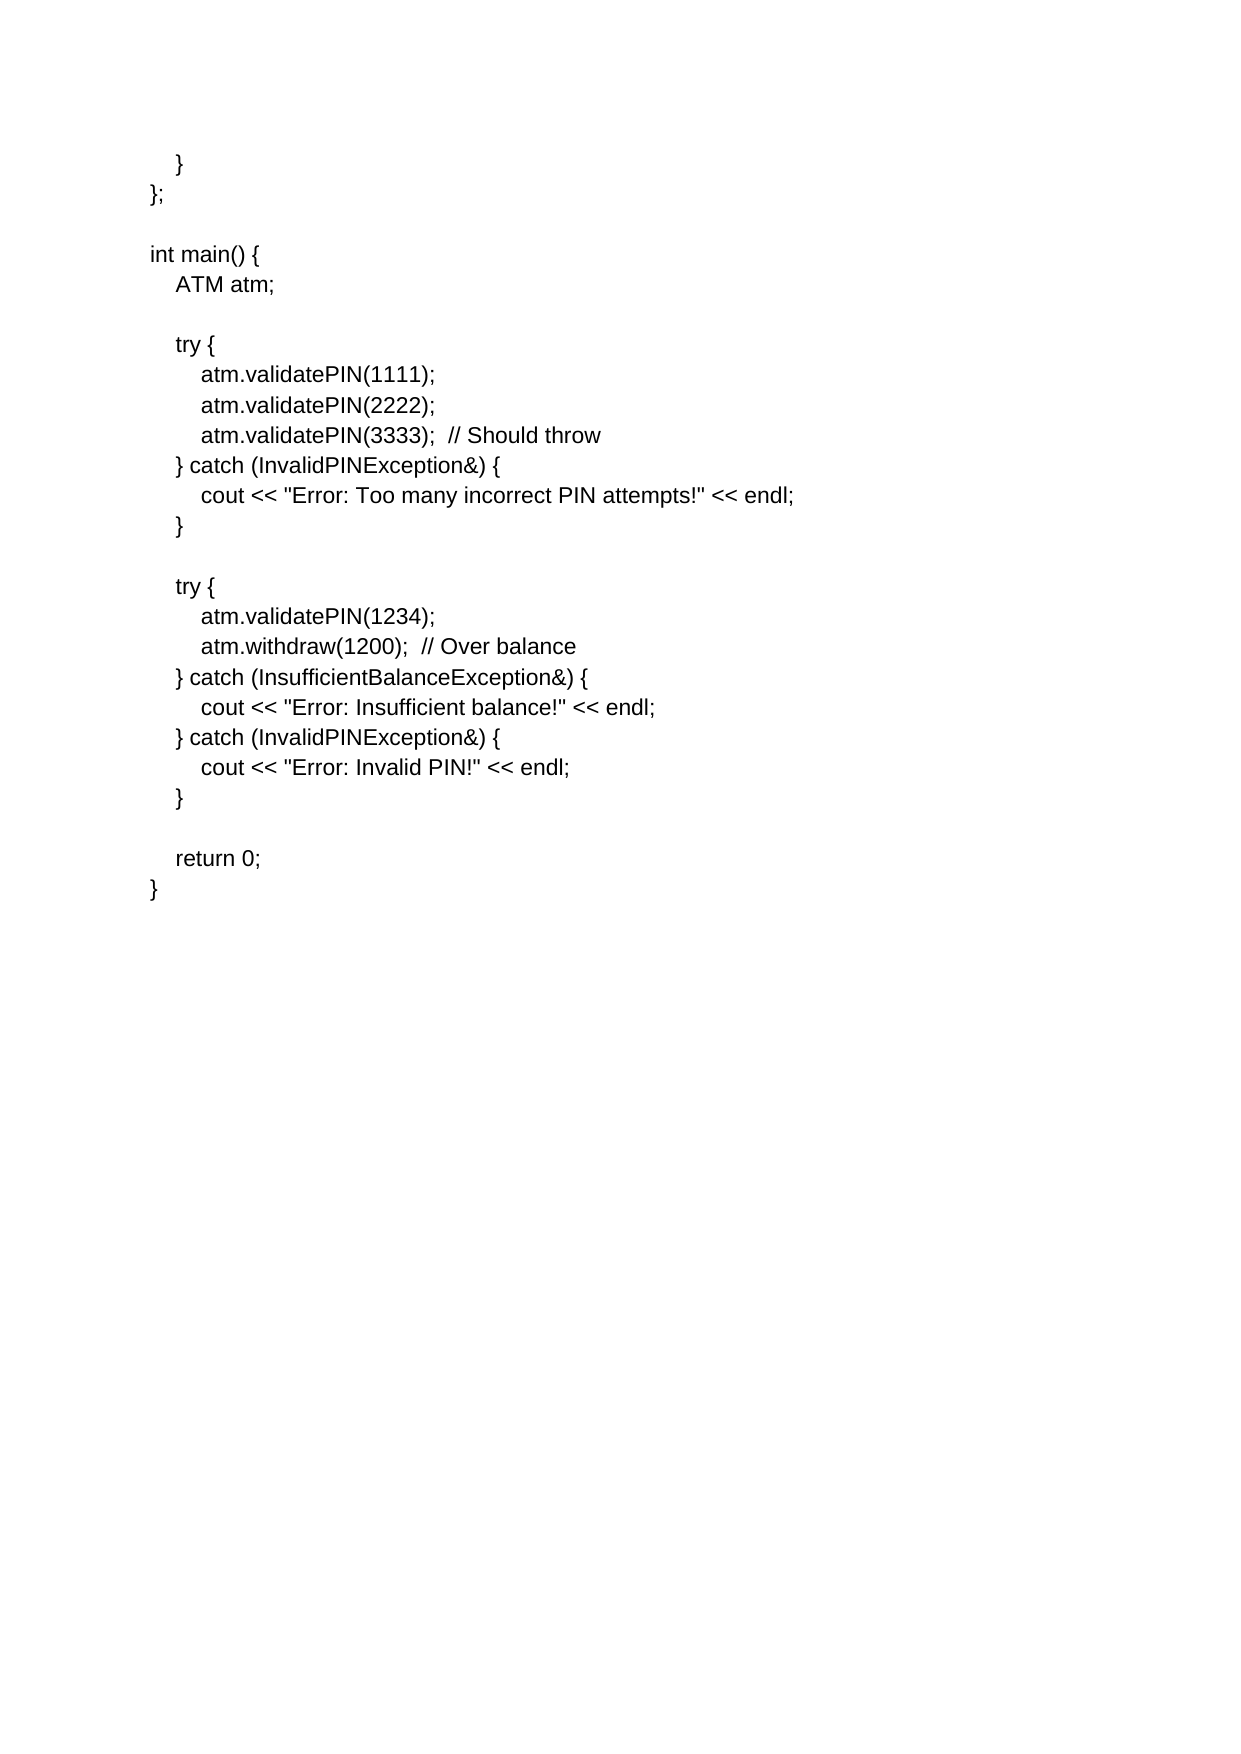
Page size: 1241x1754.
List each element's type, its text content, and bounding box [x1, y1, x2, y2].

text } catch (InvalidPINException&) { [150, 724, 1090, 750]
text atm.validatePIN(1111); [150, 361, 1090, 388]
text ATM atm; [150, 271, 1090, 297]
text cout << "Error: Invalid PIN!" << endl; [150, 754, 1090, 781]
text atm.validatePIN(1234); [150, 603, 1090, 629]
text return 0; [150, 845, 1090, 871]
text } catch (InvalidPINException&) { [150, 452, 1090, 478]
text } catch (InsufficientBalanceException&) { [150, 663, 1090, 690]
text int main() { [150, 241, 1090, 267]
text try { [150, 331, 1090, 358]
text cout << "Error: Insufficient balance!" << endl; [150, 694, 1090, 720]
text try { [150, 573, 1090, 599]
text atm.validatePIN(3333); // Should throw [150, 422, 1090, 448]
text } [150, 512, 1090, 539]
text } [150, 784, 1090, 811]
text }; [150, 180, 1090, 207]
text atm.validatePIN(2222); [150, 392, 1090, 418]
text } [150, 875, 1090, 901]
text atm.withdraw(1200); // Over balance [150, 633, 1090, 660]
text cout << "Error: Too many incorrect PIN attempts!" << endl; [150, 482, 1090, 509]
text } [150, 150, 1090, 176]
